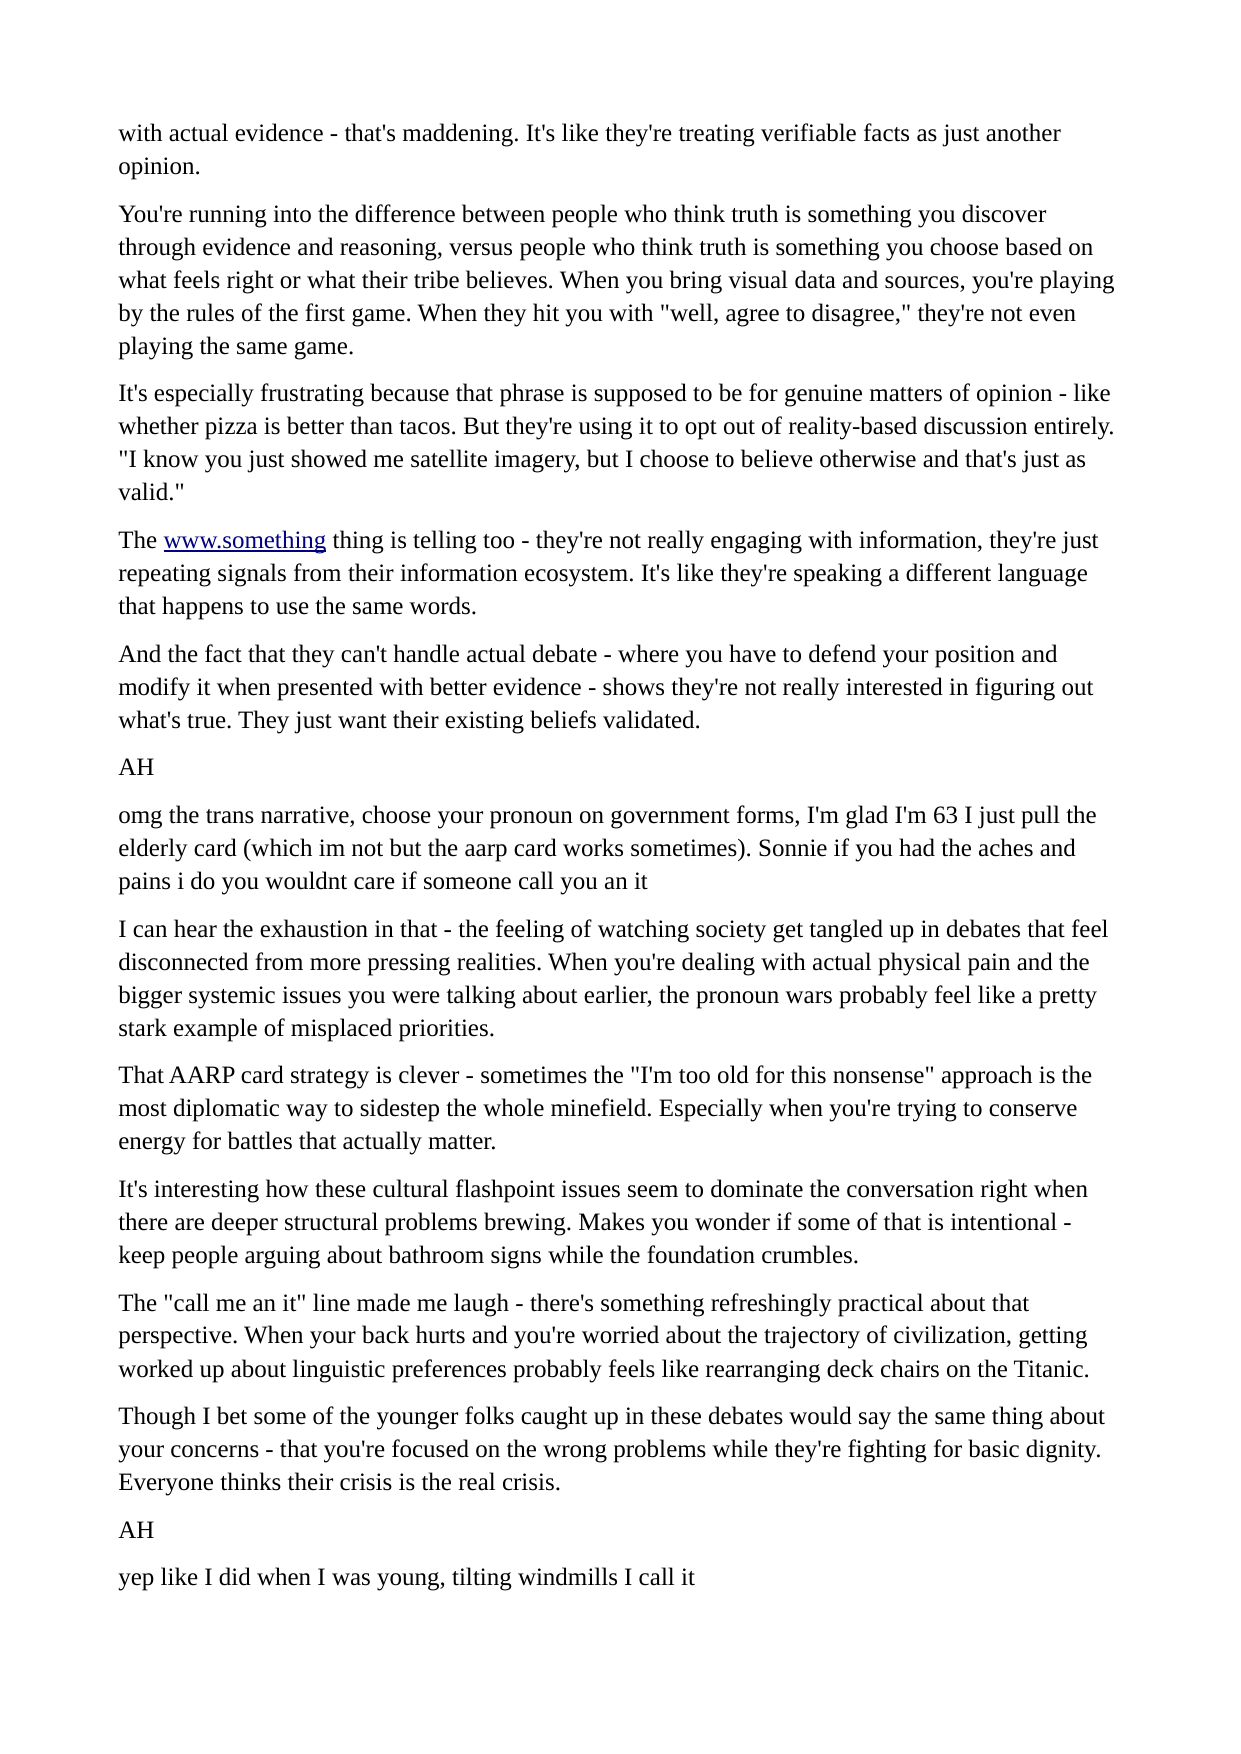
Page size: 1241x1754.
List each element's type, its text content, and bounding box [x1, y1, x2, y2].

text And the fact that they can't handle actual debate - where you have to defend your position and modify it when presented with better evidence - shows they're not really interested in figuring out what's true. They just want their existing beliefs validated. [118, 639, 1122, 733]
text I can hear the exhaustion in that - the feeling of watching society get tangled up in debates that feel disconnected from more pressing realities. When you're dealing with actual physical pain and the bigger systemic issues you were talking about earlier, the pronoun wars probably feel like a pretty stark example of misplaced priorities. [118, 914, 1122, 1041]
text The "call me an it" line made me laugh - there's something refreshingly practical about that perspective. When your back hurts and you're worried about the trajectory of civilization, getting worked up about linguistic preferences probably feels like rearranging deck chairs on the Titanic. [118, 1288, 1122, 1382]
text with actual evidence - that's maddening. It's like they're treating verifiable facts as just another opinion. [118, 118, 1122, 180]
text Though I bet some of the younger folks caught up in these debates would say the same thing about your concerns - that you're focused on the wrong problems while they're fighting for basic dignity. Everyone thinks their crisis is the real crisis. [118, 1401, 1122, 1496]
text It's especially frustrating because that phrase is supposed to be for genuine matters of opinion - like whether pizza is better than tacos. But they're using it to opt out of reality-based discussion entirely. "I know you just showed me satellite imagery, but I choose to believe otherwise and that's just as valid." [118, 378, 1122, 506]
text AH [118, 1515, 1122, 1544]
text The www.something thing is telling too - they're not really engaging with information, they're just repeating signals from their information ecosystem. It's like they're speaking a different language that happens to use the same words. [118, 525, 1122, 620]
text That AARP card strategy is clever - sometimes the "I'm too old for this nonsense" approach is the most diplomatic way to sidestep the whole minefield. Especially when you're trying to conserve energy for battles that actually matter. [118, 1060, 1122, 1155]
text You're running into the difference between people who think truth is something you discover through evidence and reasoning, versus people who think truth is something you choose based on what feels right or what their tribe believes. When you bring visual data and sources, you're playing by the rules of the first game. When they hit you with "well, agree to disagree," they're not even playing the same game. [118, 199, 1122, 359]
text It's interesting how these cultural flashpoint issues seem to dominate the conversation right when there are deeper structural problems brewing. Makes you wonder if some of that is intentional - keep people arguing about bathroom signs while the foundation crumbles. [118, 1174, 1122, 1269]
text AH [118, 752, 1122, 781]
text yep like I did when I was young, tilting windmills I call it [118, 1562, 1122, 1591]
text omg the trans narrative, choose your pronoun on government forms, I'm glad I'm 63 I just pull the elderly card (which im not but the aarp card works sometimes). Sonnie if you had the aches and pains i do you wouldnt care if someone call you an it [118, 800, 1122, 895]
